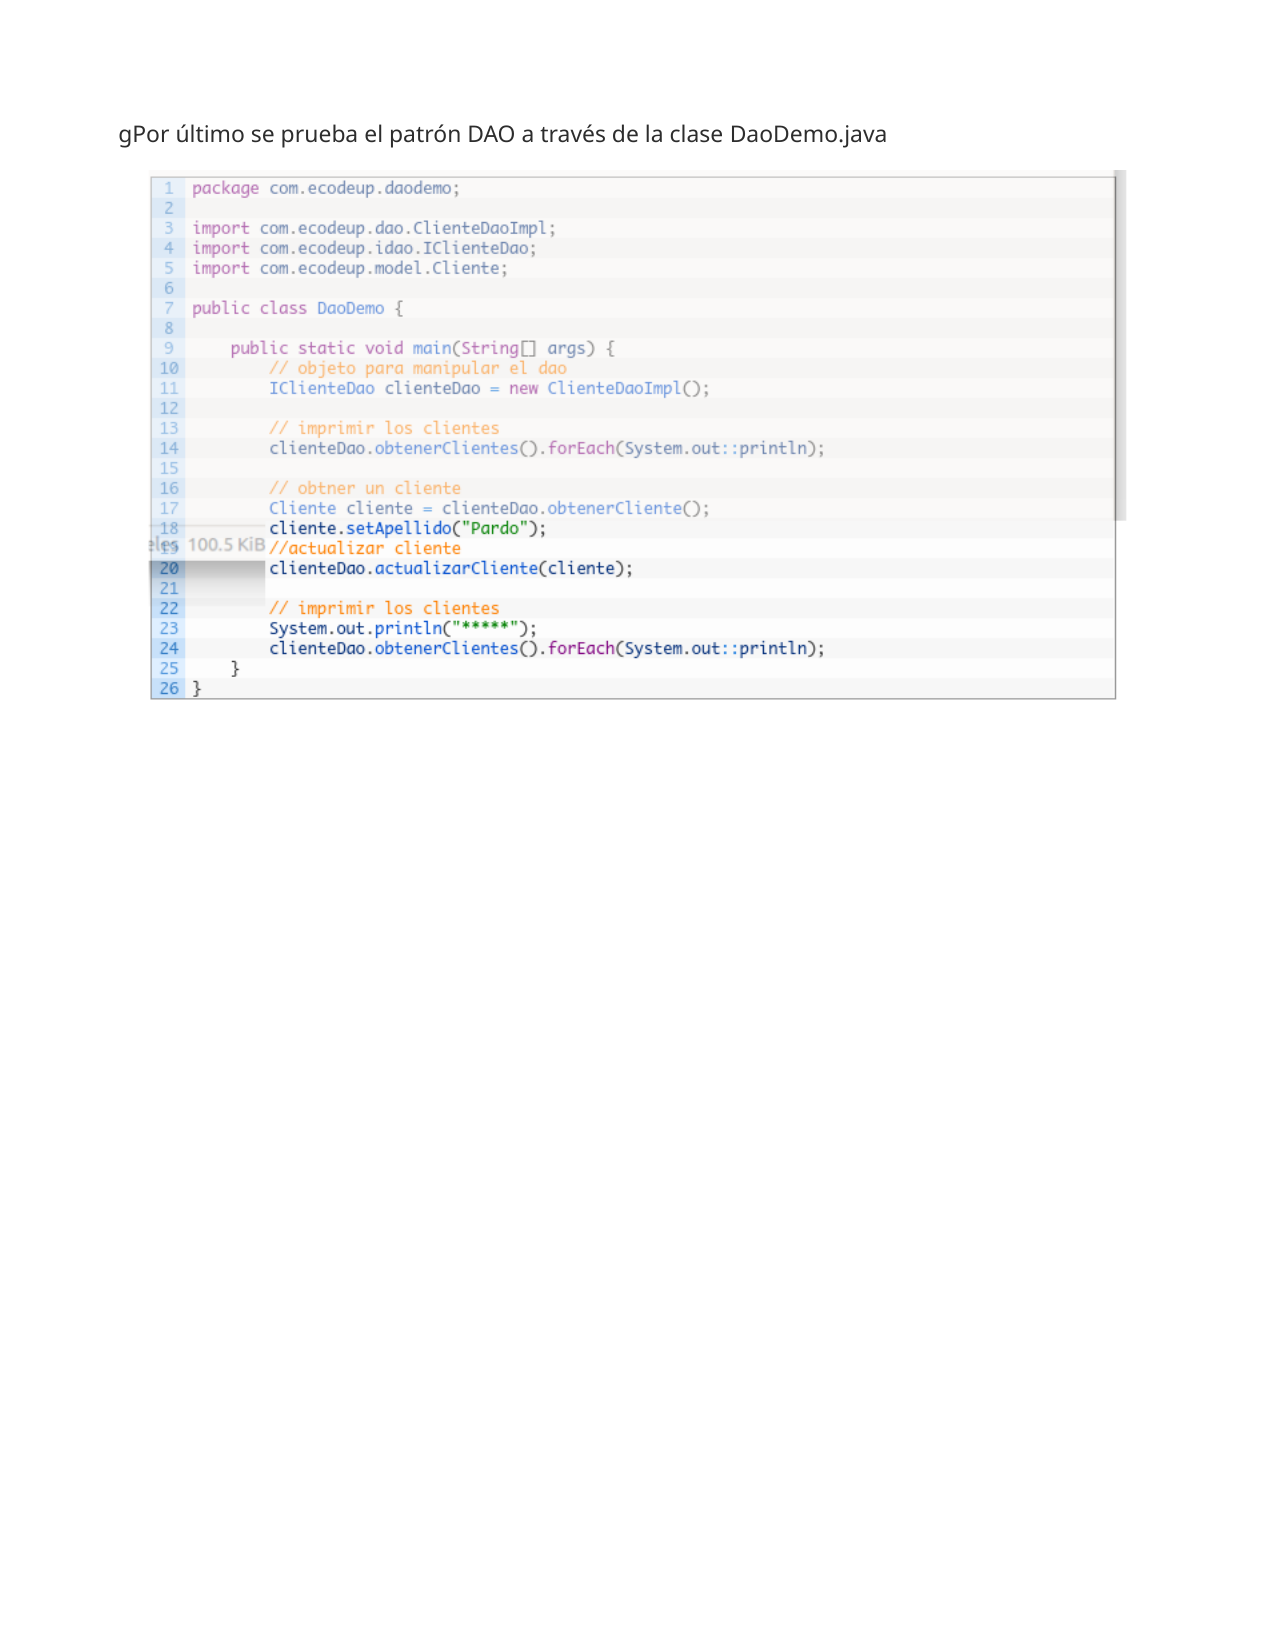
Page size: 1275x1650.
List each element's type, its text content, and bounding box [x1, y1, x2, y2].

picture [148, 170, 1127, 713]
text gPor último se prueba el patrón DAO a través de la clase DaoDemo.java [118, 118, 1157, 149]
